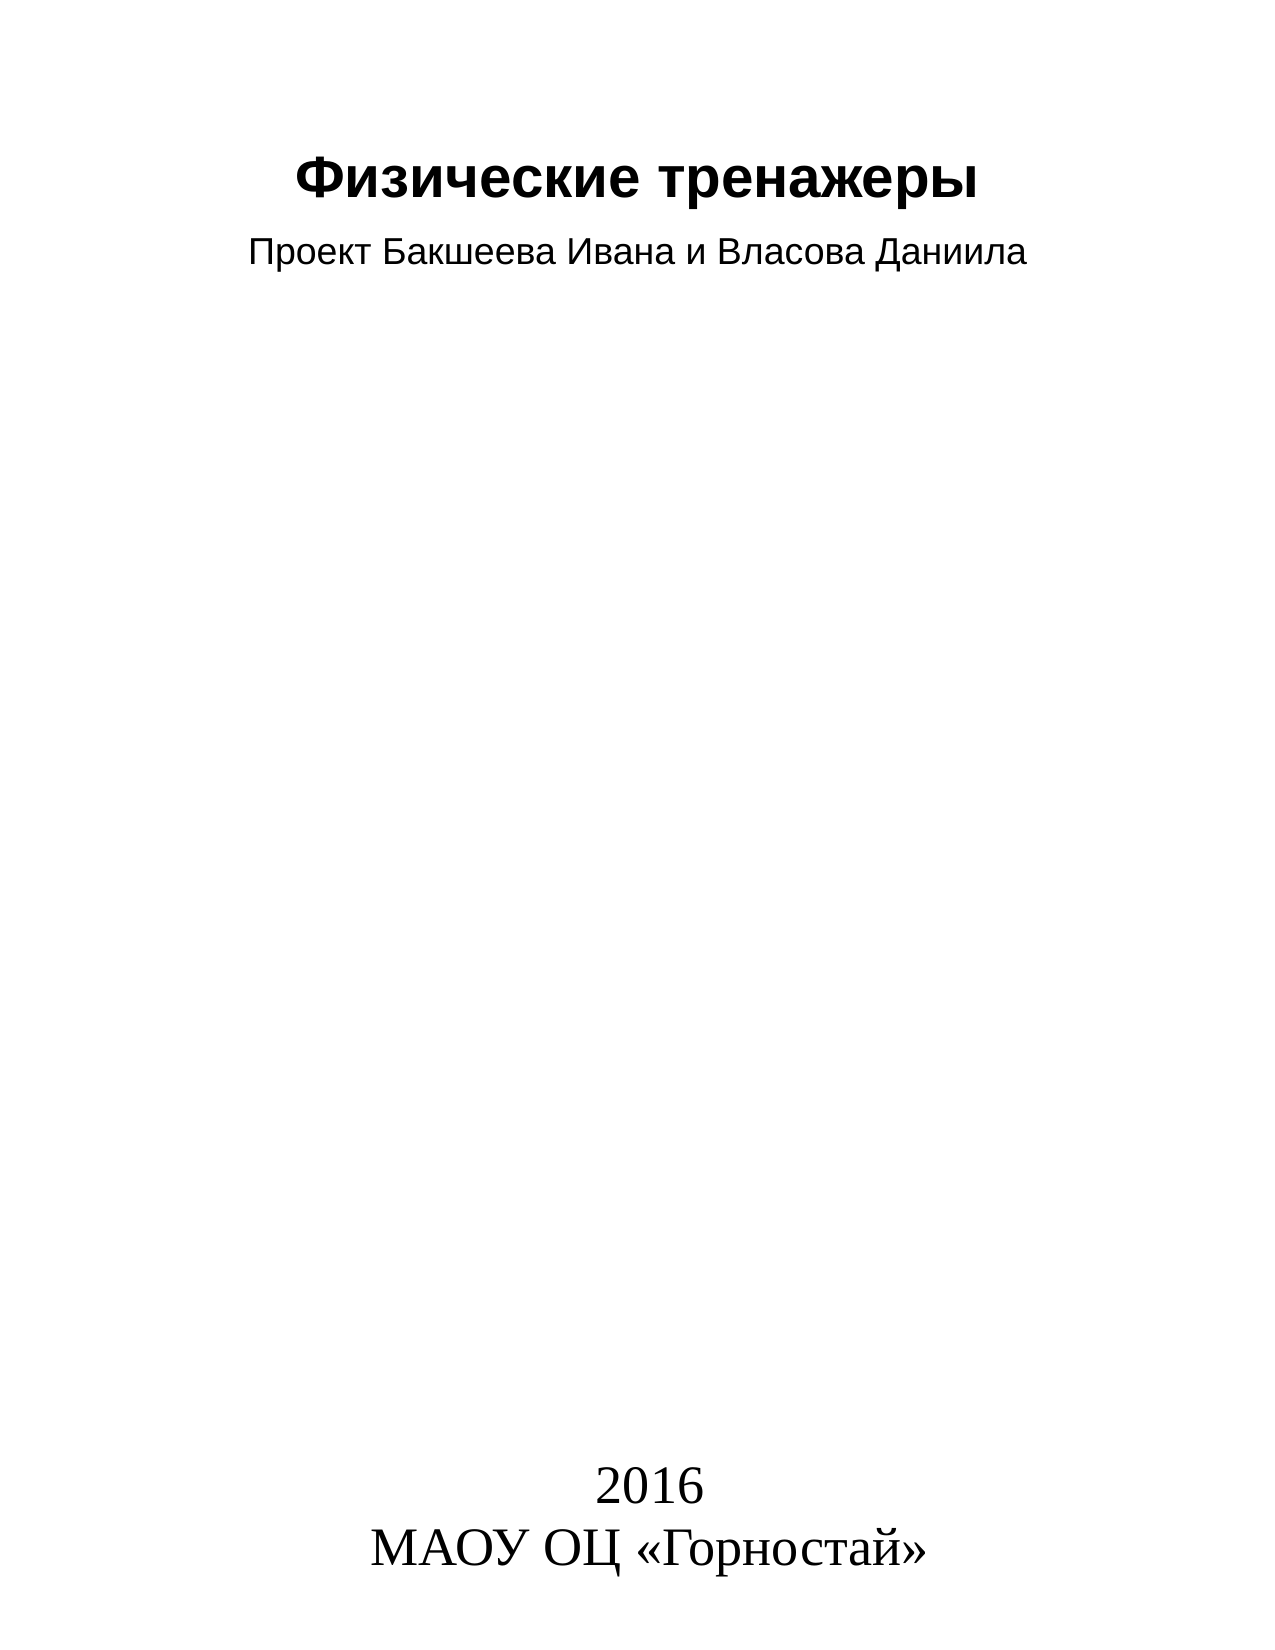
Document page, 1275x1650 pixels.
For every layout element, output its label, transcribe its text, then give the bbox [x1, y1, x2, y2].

subtitle Проект Бакшеева Ивана и Власова Даниила [118, 229, 1157, 272]
title Физические тренажеры [118, 143, 1157, 210]
